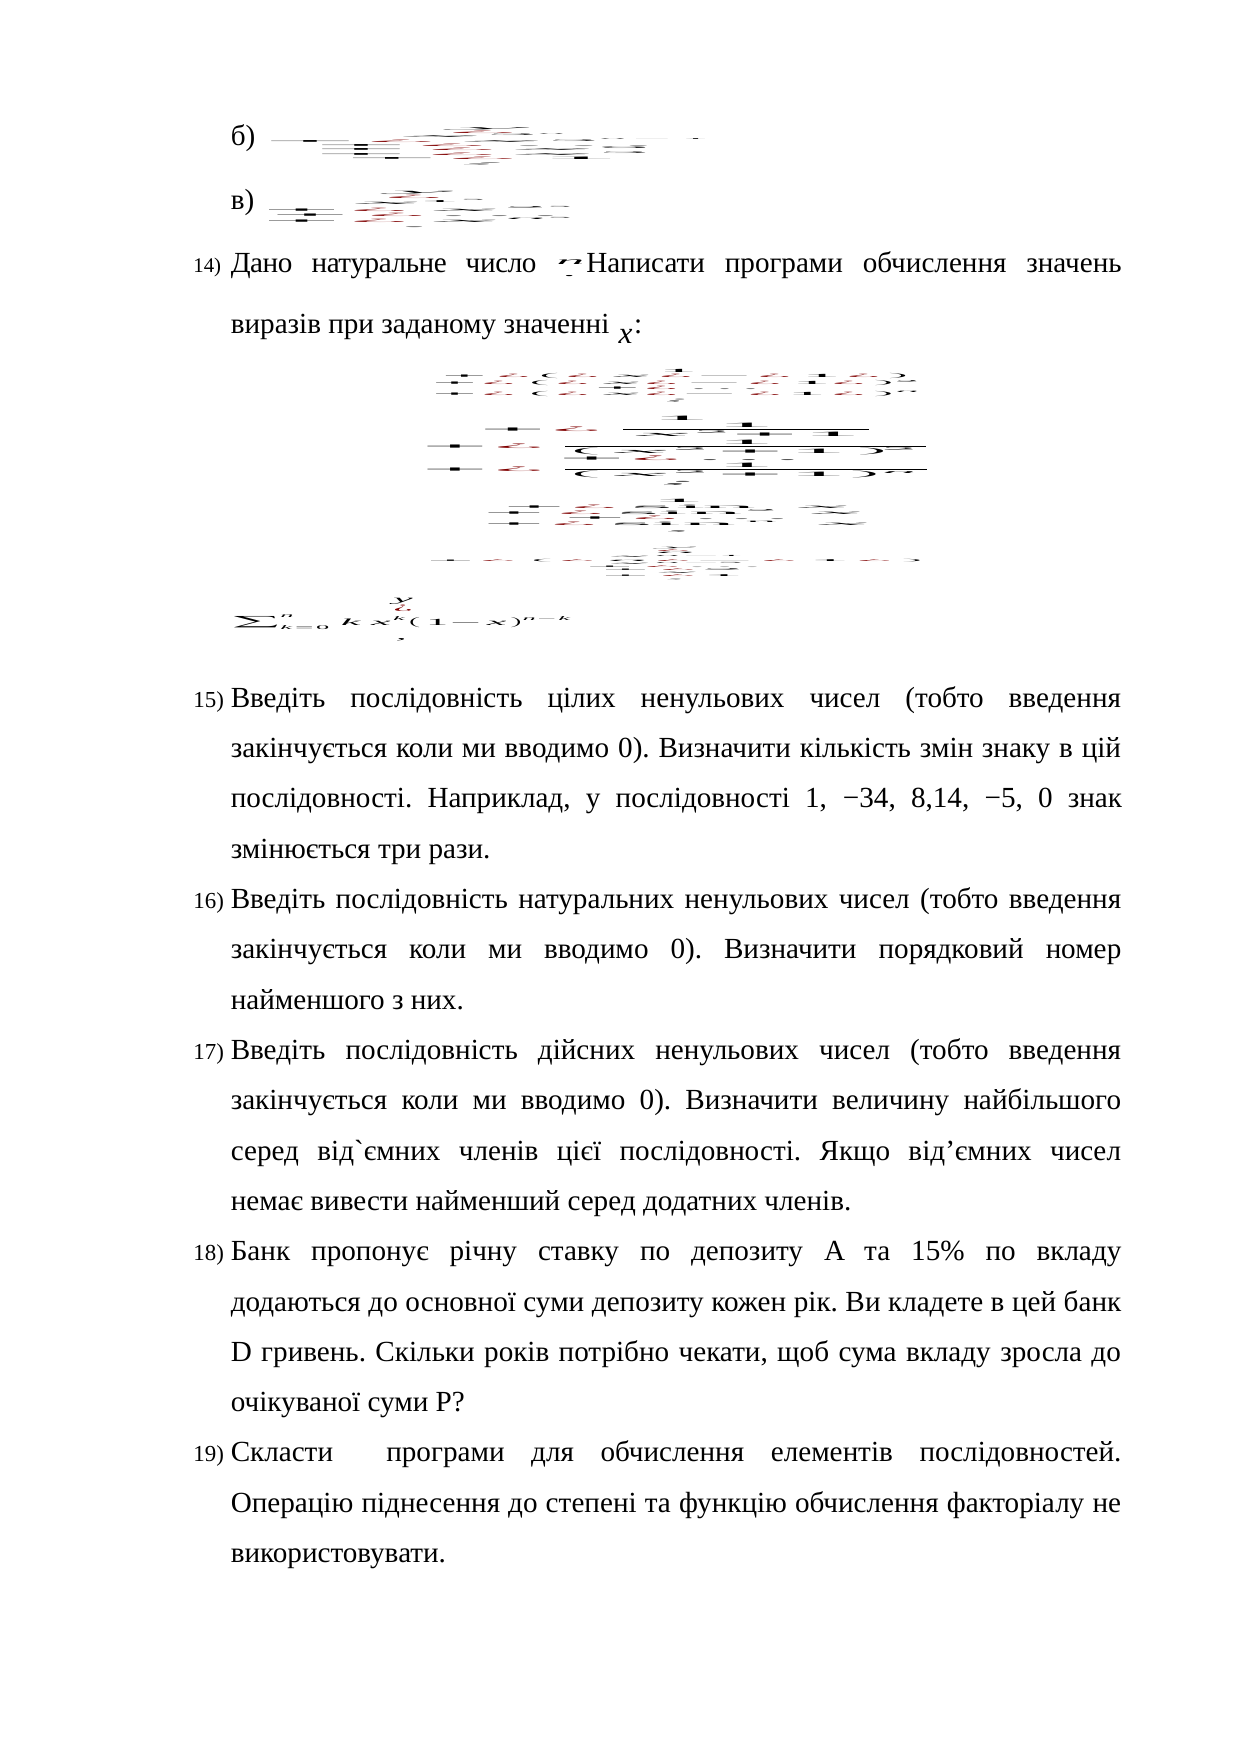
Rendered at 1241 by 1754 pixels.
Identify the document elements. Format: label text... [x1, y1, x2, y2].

text б) [231, 118, 1122, 165]
list Дано натуральне число Написати програми обчислення значень виразів при заданому значенні : [193, 245, 1122, 351]
text в) [231, 182, 1122, 229]
list Введіть послідовність цілих ненульових чисел (тобто введення закінчується коли ми вводимо 0). Визначити кількість змін знаку в цій послідовності. Наприклад, у послідовності 1, −34, 8,14, −5, 0 знак змінюється три рази. [193, 680, 1122, 864]
list Введіть послідовність дійсних ненульових чисел (тобто введення закінчується коли ми вводимо 0). Визначити величину найбільшого серед від`ємних членів цієї послідовності. Якщо від’ємних чисел немає вивести найменший серед додатних членів. [193, 1032, 1122, 1217]
list Скласти програми для обчислення елементів послідовностей. Операцію піднесення до степені та функцію обчислення факторіалу не використовувати. [193, 1434, 1122, 1569]
list Введіть послідовність натуральних ненульових чисел (тобто введення закінчується коли ми вводимо 0). Визначити порядковий номер найменшого з них. [193, 881, 1122, 1015]
list Банк пропонує річну ставку по депозиту A та 15% по вкладу додаються до основної суми депозиту кожен рік. Ви кладете в цей банк D гривень. Скільки років потрібно чекати, щоб сума вкладу зросла до очікуваної суми P? [193, 1233, 1122, 1418]
